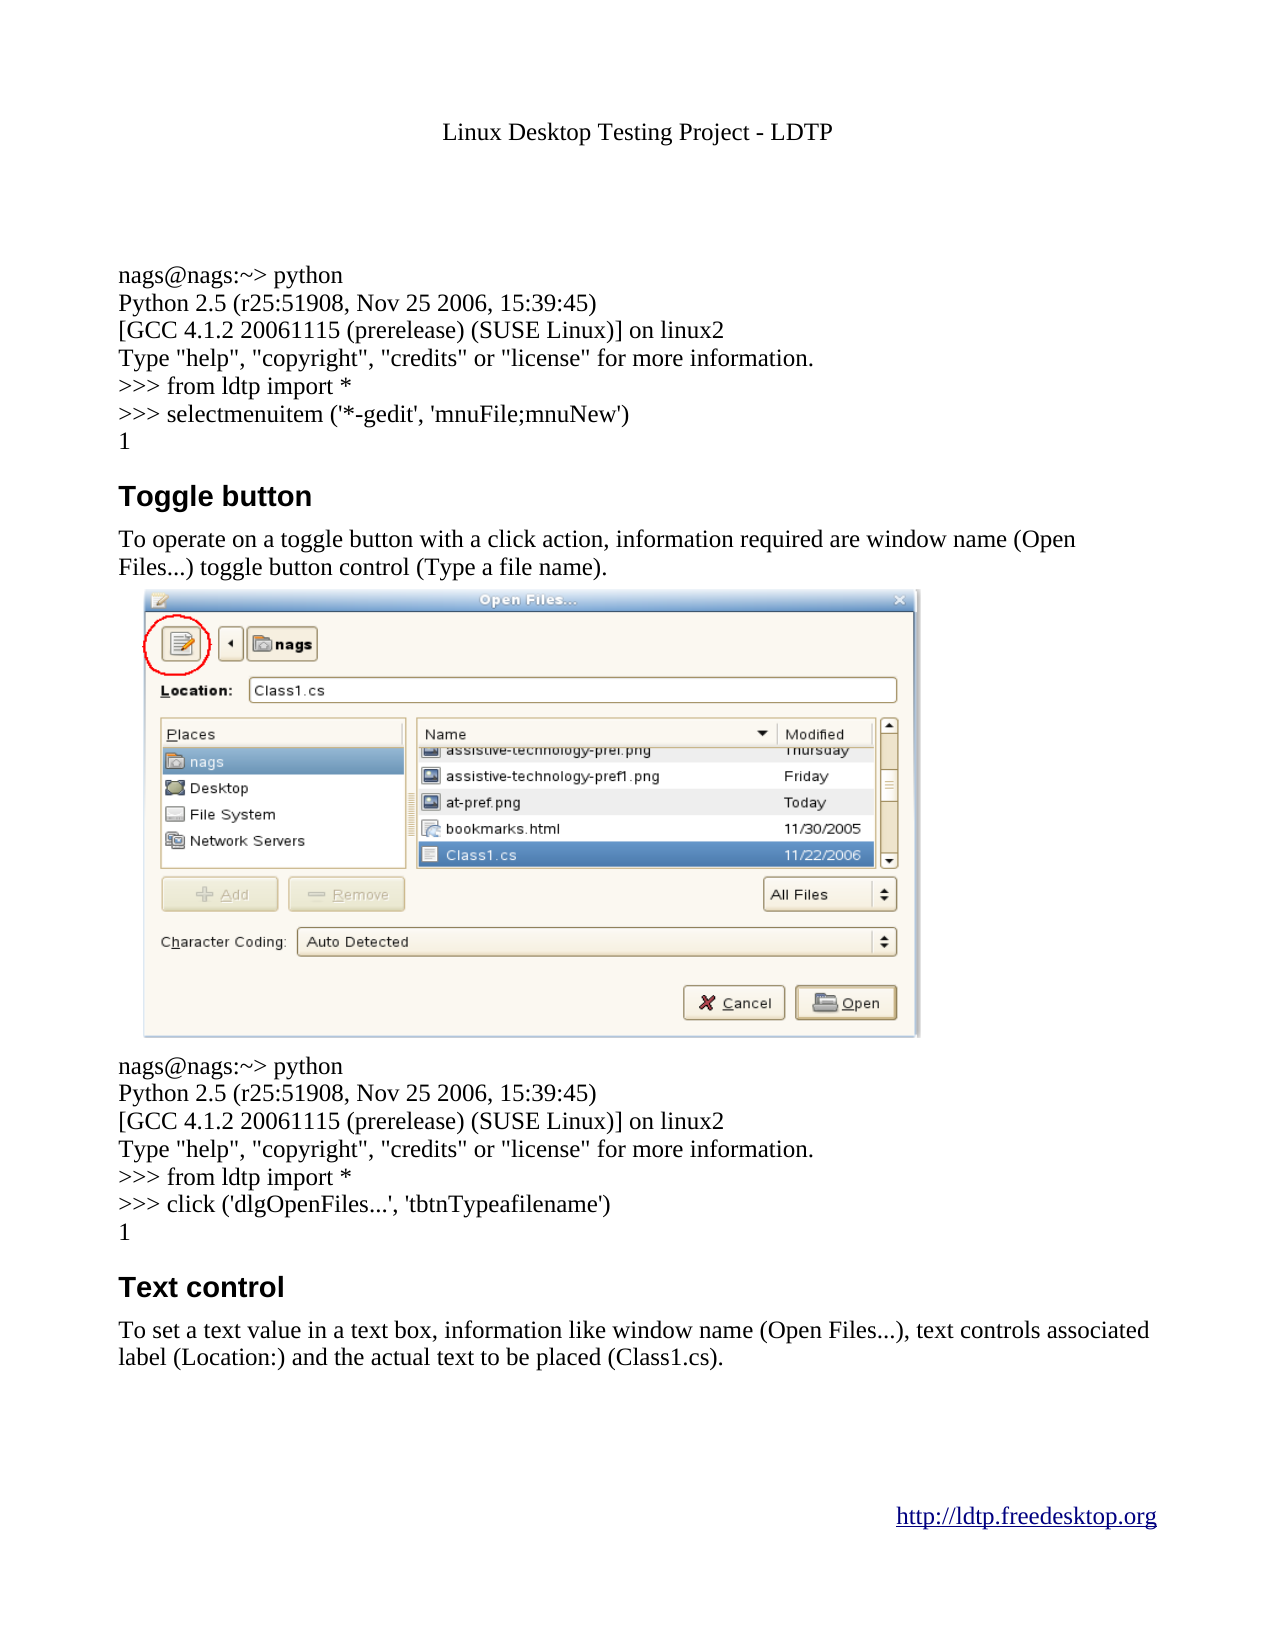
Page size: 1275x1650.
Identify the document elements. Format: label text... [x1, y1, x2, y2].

text >>> click ('dlgOpenFiles...', 'tbtnTypeafilename') [118, 1190, 1157, 1218]
text 1 [118, 1218, 1157, 1246]
text [GCC 4.1.2 20061115 (prerelease) (SUSE Linux)] on linux2 [118, 317, 1157, 344]
subtitle Text control [118, 1271, 1157, 1303]
subtitle Toggle button [118, 480, 1157, 513]
text Type "help", "copyright", "credits" or "license" for more information. [118, 344, 1157, 372]
text 1 [118, 427, 1157, 455]
text Python 2.5 (r25:51908, Nov 25 2006, 15:39:45) [118, 1079, 1157, 1107]
text nags@nags:~> python [118, 1052, 1157, 1079]
text To set a text value in a text box, information like window name (Open Files...), text controls associated label (Location:) and the actual text to be placed (Class1.cs). [118, 1316, 1157, 1371]
text [GCC 4.1.2 20061115 (prerelease) (SUSE Linux)] on linux2 [118, 1107, 1157, 1135]
text >>> selectmenuitem ('*-gedit', 'mnuFile;mnuNew') [118, 400, 1157, 427]
picture [142, 588, 922, 1039]
text Type "help", "copyright", "credits" or "license" for more information. [118, 1135, 1157, 1163]
text >>> from ldtp import * [118, 372, 1157, 400]
text To operate on a toggle button with a click action, information required are window name (Open Files...) toggle button control (Type a file name). [118, 525, 1157, 581]
text nags@nags:~> python [118, 261, 1157, 289]
text >>> from ldtp import * [118, 1163, 1157, 1190]
text Python 2.5 (r25:51908, Nov 25 2006, 15:39:45) [118, 289, 1157, 317]
